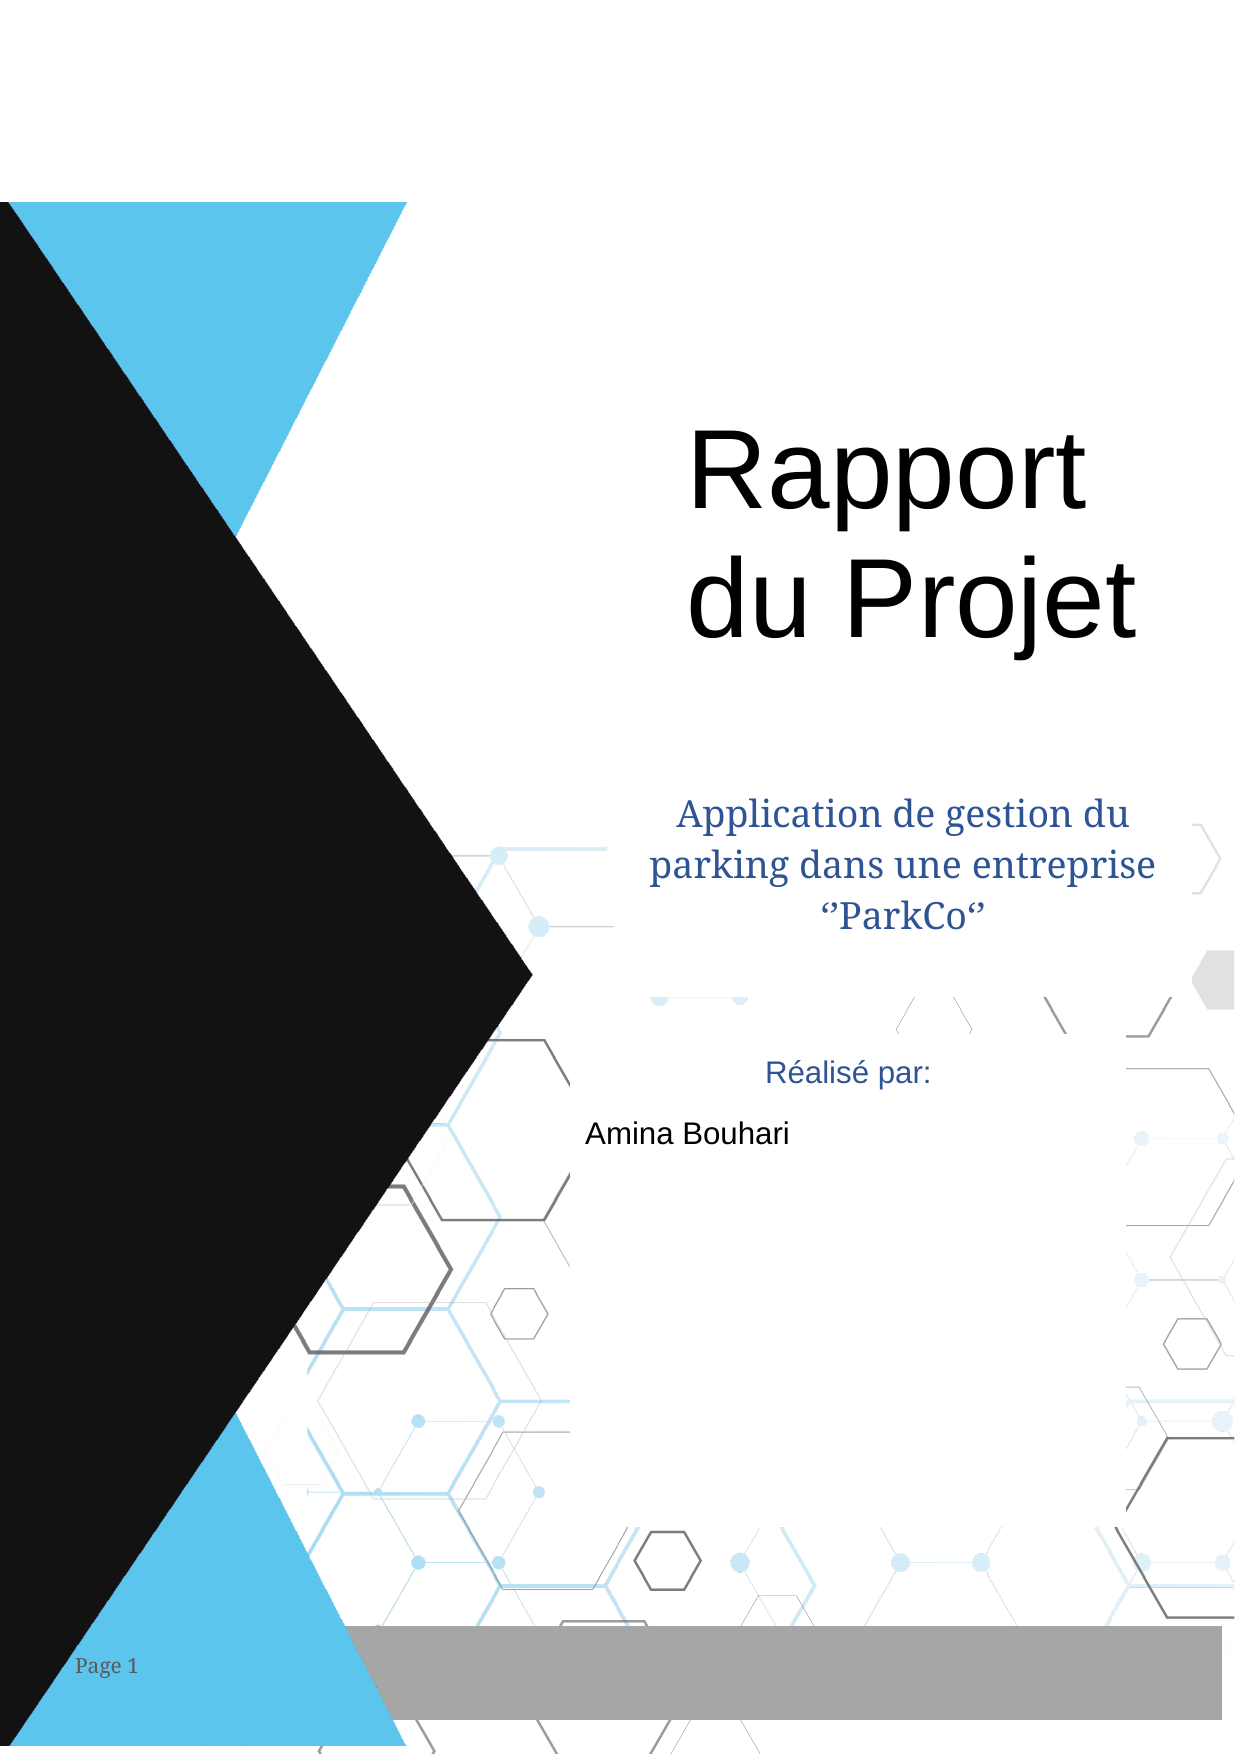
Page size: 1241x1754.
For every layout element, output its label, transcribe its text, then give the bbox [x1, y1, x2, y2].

text Application de gestion du parking dans une entreprise ‘’ParkCo‘’ [629, 787, 1177, 940]
text Amina Bouhari [585, 1115, 1111, 1151]
text Rapport du Projet [686, 403, 1150, 662]
text Réalisé par: [585, 1054, 1111, 1090]
